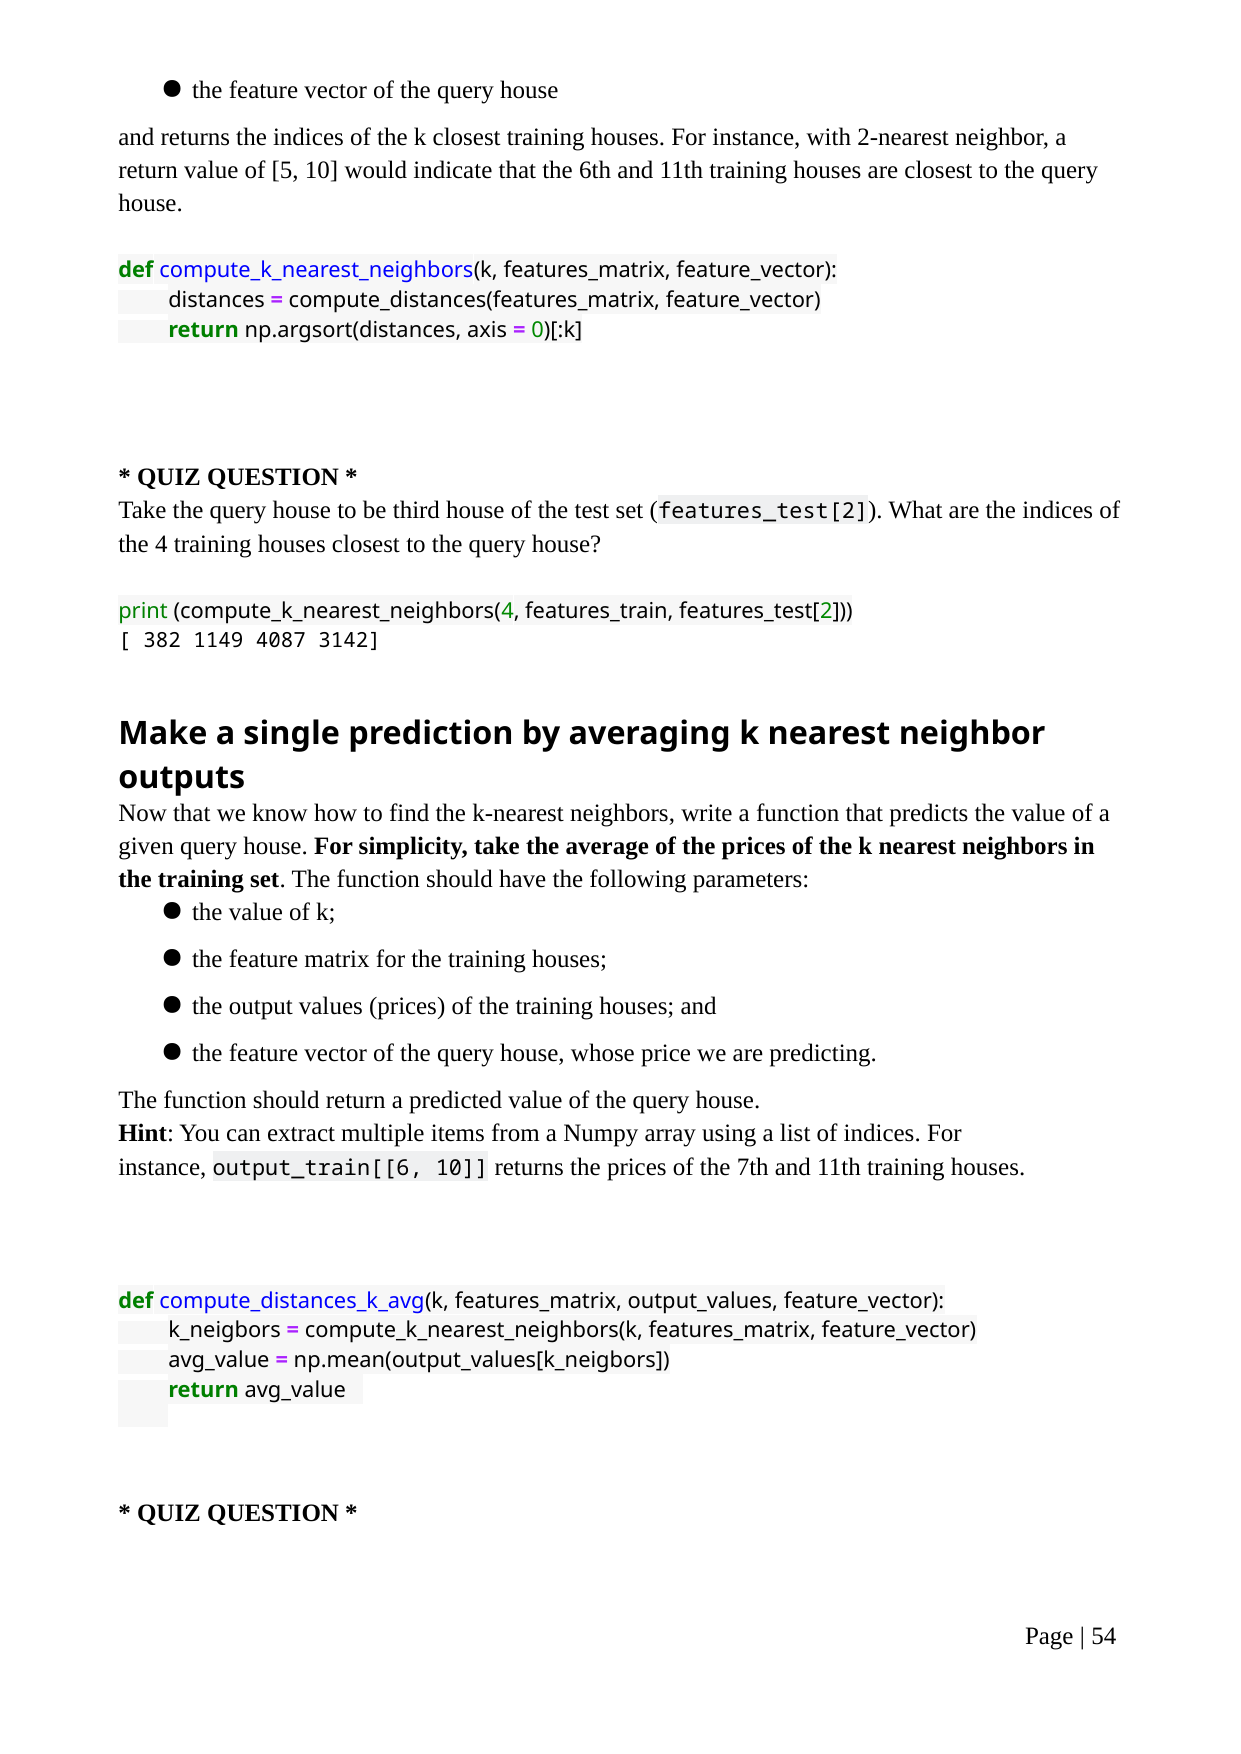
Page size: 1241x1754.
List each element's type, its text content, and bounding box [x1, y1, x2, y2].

text Now that we know how to find the k-nearest neighbors, write a function that predicts the value of a given query house. For simplicity, take the average of the prices of the k nearest neighbors in the training set. The function should have the following parameters: [118, 798, 1122, 893]
text [ 382 1149 4087 3142] [118, 625, 1122, 653]
text Take the query house to be third house of the test set (features_test[2]). What are the indices of the 4 training houses closest to the query house? [118, 495, 1122, 558]
text distances = compute_distances(features_matrix, feature_vector) [118, 284, 1122, 314]
text def compute_distances_k_avg(k, features_matrix, output_values, feature_vector): [118, 1285, 1122, 1314]
list the output values (prices) of the training houses; and [162, 991, 1122, 1020]
text * QUIZ QUESTION * [118, 1498, 1122, 1527]
text * QUIZ QUESTION * [118, 462, 1122, 491]
list the feature vector of the query house [162, 75, 1122, 104]
text and returns the indices of the k closest training houses. For instance, with 2-nearest neighbor, a return value of [5, 10] would indicate that the 6th and 11th training houses are closest to the query house. [118, 122, 1122, 217]
text def compute_k_nearest_neighbors(k, features_matrix, feature_vector): [118, 254, 1122, 284]
text The function should return a predicted value of the query house. [118, 1085, 1122, 1114]
list the feature matrix for the training houses; [162, 944, 1122, 973]
list the feature vector of the query house, whose price we are predicting. [162, 1038, 1122, 1067]
text avg_value = np.mean(output_values[k_neigbors]) [118, 1344, 1122, 1374]
text return np.argsort(distances, axis = 0)[:k] [118, 314, 1122, 343]
list the value of k; [162, 897, 1122, 926]
text print (compute_k_nearest_neighbors(4, features_train, features_test[2])) [118, 595, 1122, 625]
subtitle Make a single prediction by averaging k nearest neighbor outputs [118, 710, 1122, 798]
text k_neigbors = compute_k_nearest_neighbors(k, features_matrix, feature_vector) [118, 1314, 1122, 1344]
text Hint: You can extract multiple items from a Numpy array using a list of indices. For instance, output_train[[6, 10]] returns the prices of the 7th and 11th training houses. [118, 1118, 1122, 1181]
text return avg_value [118, 1374, 1122, 1404]
